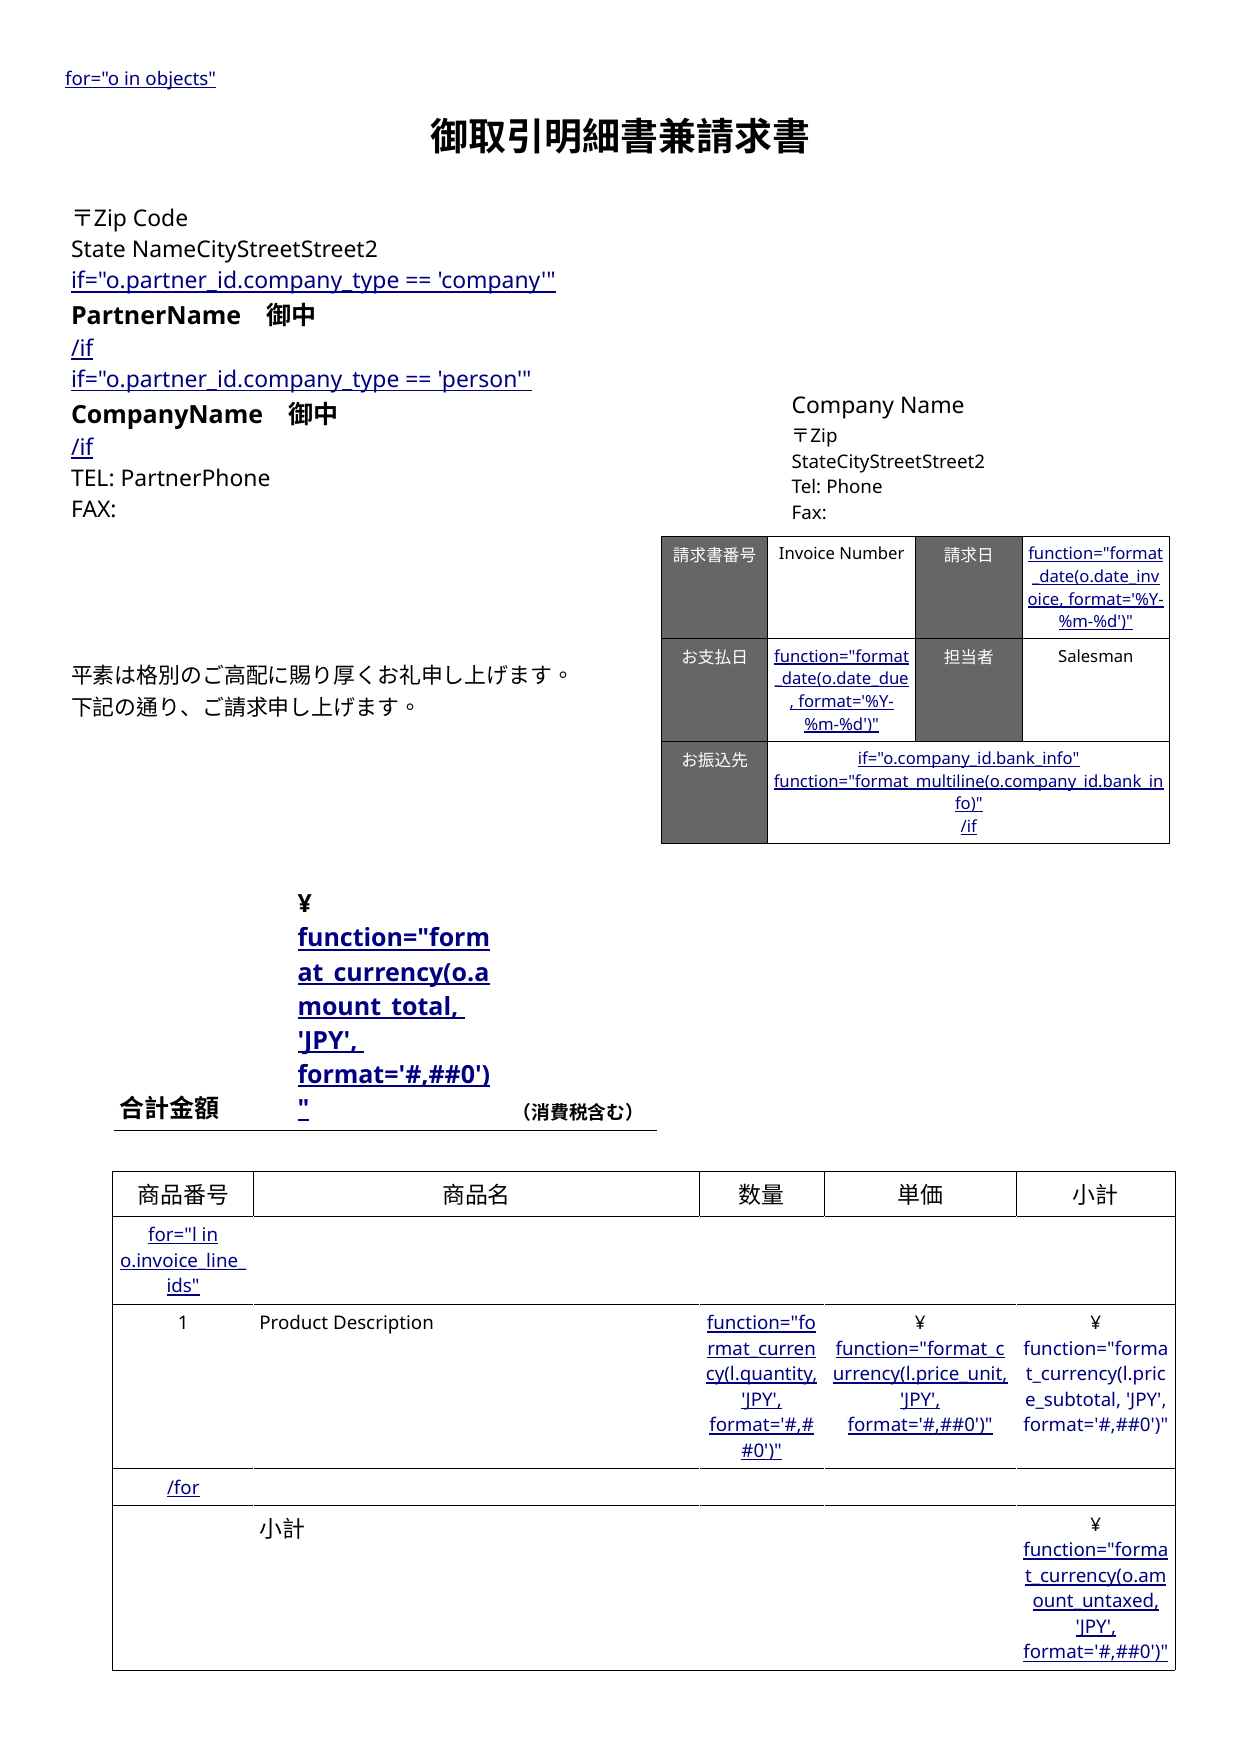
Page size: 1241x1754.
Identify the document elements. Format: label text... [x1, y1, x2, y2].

table_cell [1017, 1217, 1175, 1304]
subtitle 御取引明細書兼請求書 [65, 107, 1175, 162]
table_cell [1017, 1469, 1175, 1505]
table_cell for="l in o.invoice_line_ids" [113, 1217, 253, 1304]
table_header 〒Zip Code State NameCityStreetStreet2 if="o.partner_id.company_type == 'company'" PartnerName 御中 /if if="o.partner_id.company_type == 'person'" CompanyName 御中 /if TEL: PartnerPhone FAX: [65, 194, 786, 530]
table_cell Product Description [254, 1305, 699, 1468]
table_header 平素は格別のご高配に賜り厚くお礼申し上げます。 下記の通り、ご請求申し上げます。 [65, 530, 656, 849]
table_cell [825, 1469, 1016, 1505]
table_cell function="format_date(o.date_due, format='%Y-%m-%d')" [768, 639, 915, 741]
table_cell 担当者 [916, 639, 1022, 741]
table_header 請求日 [916, 537, 1022, 638]
table_header Company Name 〒Zip StateCityStreetStreet2 Tel: Phone Fax: [786, 194, 1175, 530]
table_cell [700, 1469, 824, 1505]
table_header 請求書番号 [662, 537, 767, 638]
table_header 商品名 [254, 1172, 699, 1216]
table_cell お支払日 [662, 639, 767, 741]
table_header （消費税含む） [507, 880, 657, 1130]
table_header 合計金額 [114, 880, 291, 1130]
table_header Invoice Number [768, 537, 915, 638]
table_cell 小計 [254, 1506, 699, 1670]
table_cell [254, 1217, 699, 1304]
table_cell [825, 1217, 1016, 1304]
table_cell [700, 1217, 824, 1304]
text for="o in objects" [65, 65, 1175, 91]
table_header function="format_date(o.date_invoice, format='%Y-%m-%d')" [1023, 537, 1169, 638]
table_cell 1 [113, 1305, 253, 1468]
table_cell ¥ function="format_currency(l.price_unit, 'JPY', format='#,##0')" [825, 1305, 1016, 1468]
table_header 商品番号 [113, 1172, 253, 1216]
table_cell お振込先 [662, 742, 767, 843]
table_cell Salesman [1023, 639, 1169, 741]
table_header [656, 530, 1175, 849]
table_cell [254, 1469, 699, 1505]
table_header 数量 [700, 1172, 824, 1216]
table_cell [113, 1506, 253, 1670]
table_cell ¥ function="format_currency(o.amount_untaxed, 'JPY', format='#,##0')" [1017, 1506, 1175, 1670]
table_cell [825, 1506, 1016, 1670]
table_cell [700, 1506, 824, 1670]
table_cell /for [113, 1469, 253, 1505]
table_header 小計 [1017, 1172, 1175, 1216]
table_cell function="format_currency(l.quantity, 'JPY', format='#,##0')" [700, 1305, 824, 1468]
table_cell ¥ function="format_currency(l.price_subtotal, 'JPY', format='#,##0')" [1017, 1305, 1175, 1468]
table_cell if="o.company_id.bank_info" function="format_multiline(o.company_id.bank_info)" /if [768, 742, 1169, 843]
table_header ¥ function="format_currency(o.amount_total, 'JPY', format='#,##0')" [291, 880, 507, 1130]
table_header 単価 [825, 1172, 1016, 1216]
